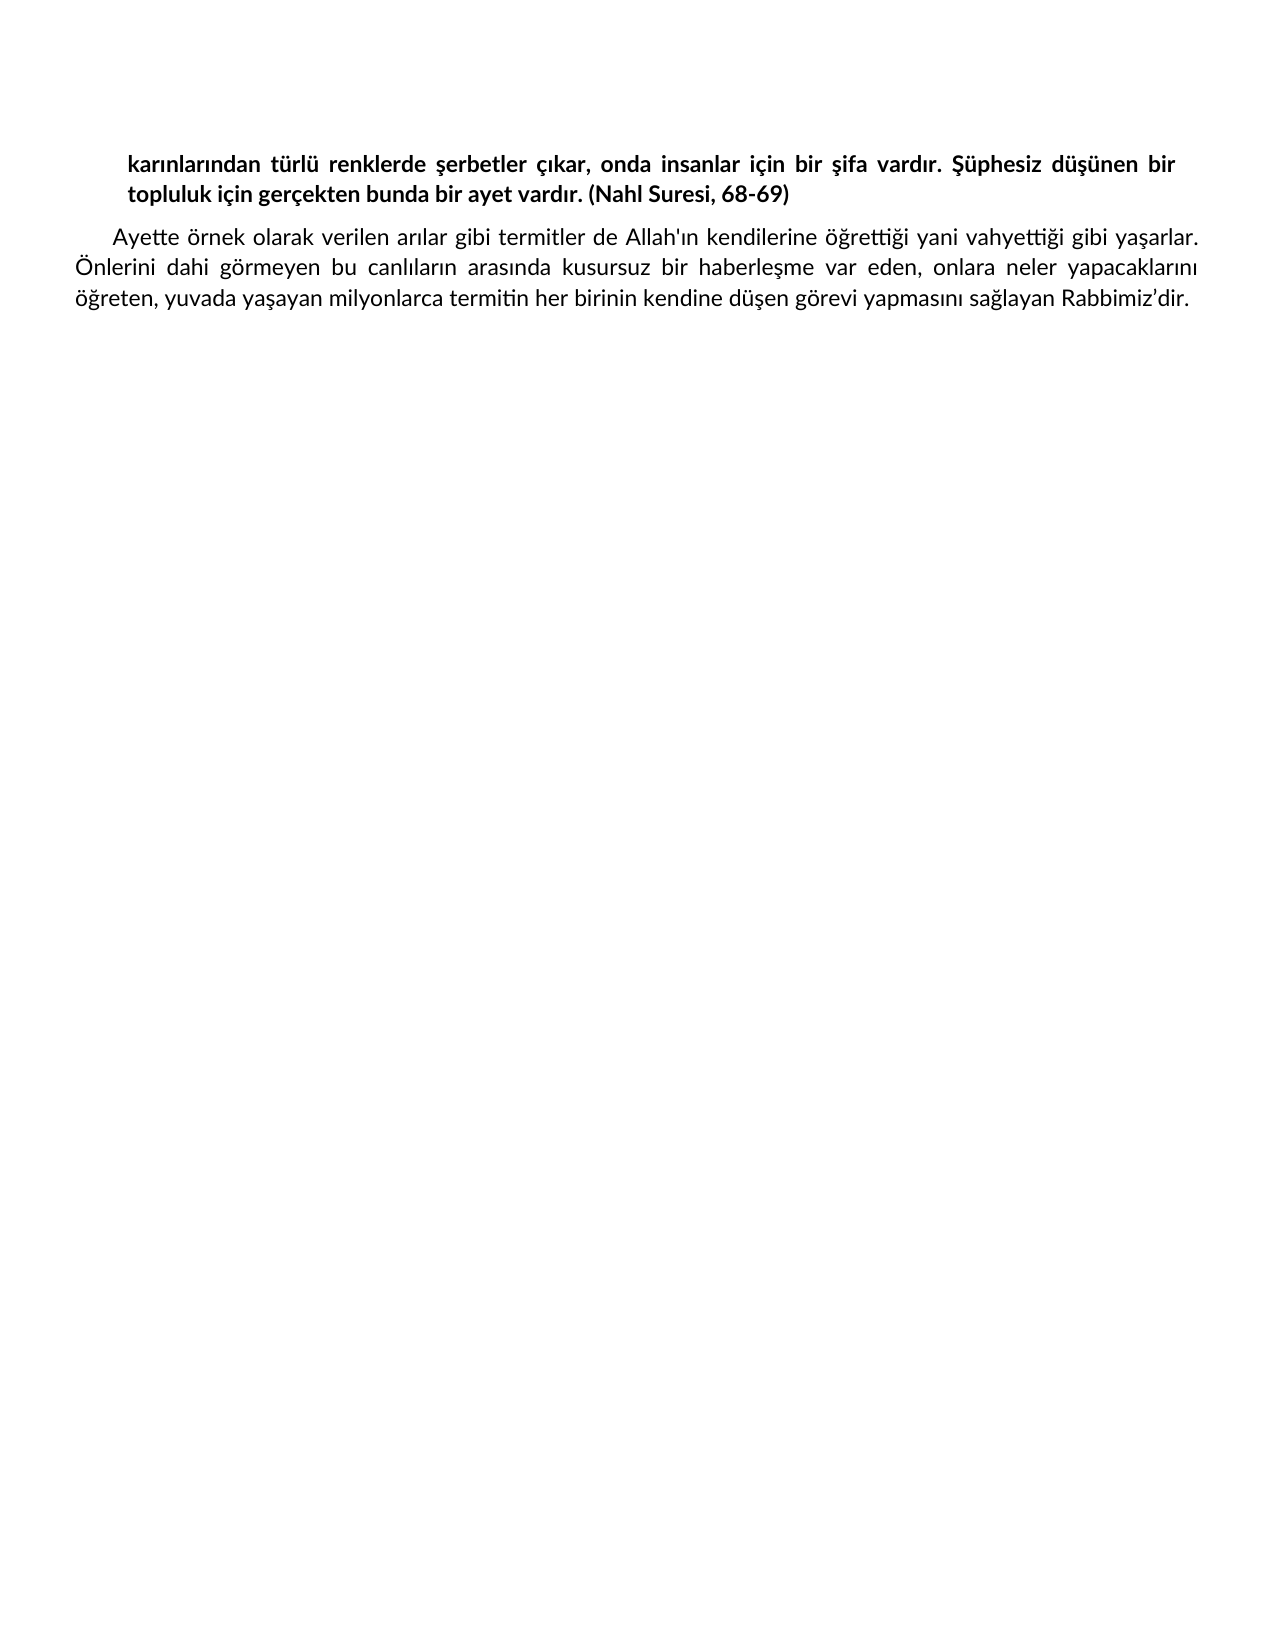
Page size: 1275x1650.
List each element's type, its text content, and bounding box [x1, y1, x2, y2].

text Ayette örnek olarak verilen arılar gibi termitler de Allah'ın kendilerine öğrettiği yani vahyettiği gibi yaşarlar. Önlerini dahi görmeyen bu canlıların arasında kusursuz bir haberleşme var eden, onlara neler yapacaklarını öğreten, yuvada yaşayan milyonlarca termitin her birinin kendine düşen görevi yapmasını sağlayan Rabbimiz’dir. [75, 223, 1200, 311]
text karınlarından türlü renklerde şerbetler çıkar, onda insanlar için bir şifa vardır. Şüphesiz düşünen bir topluluk için gerçekten bunda bir ayet vardır. (Nahl Suresi, 68-69) [127, 150, 1177, 208]
